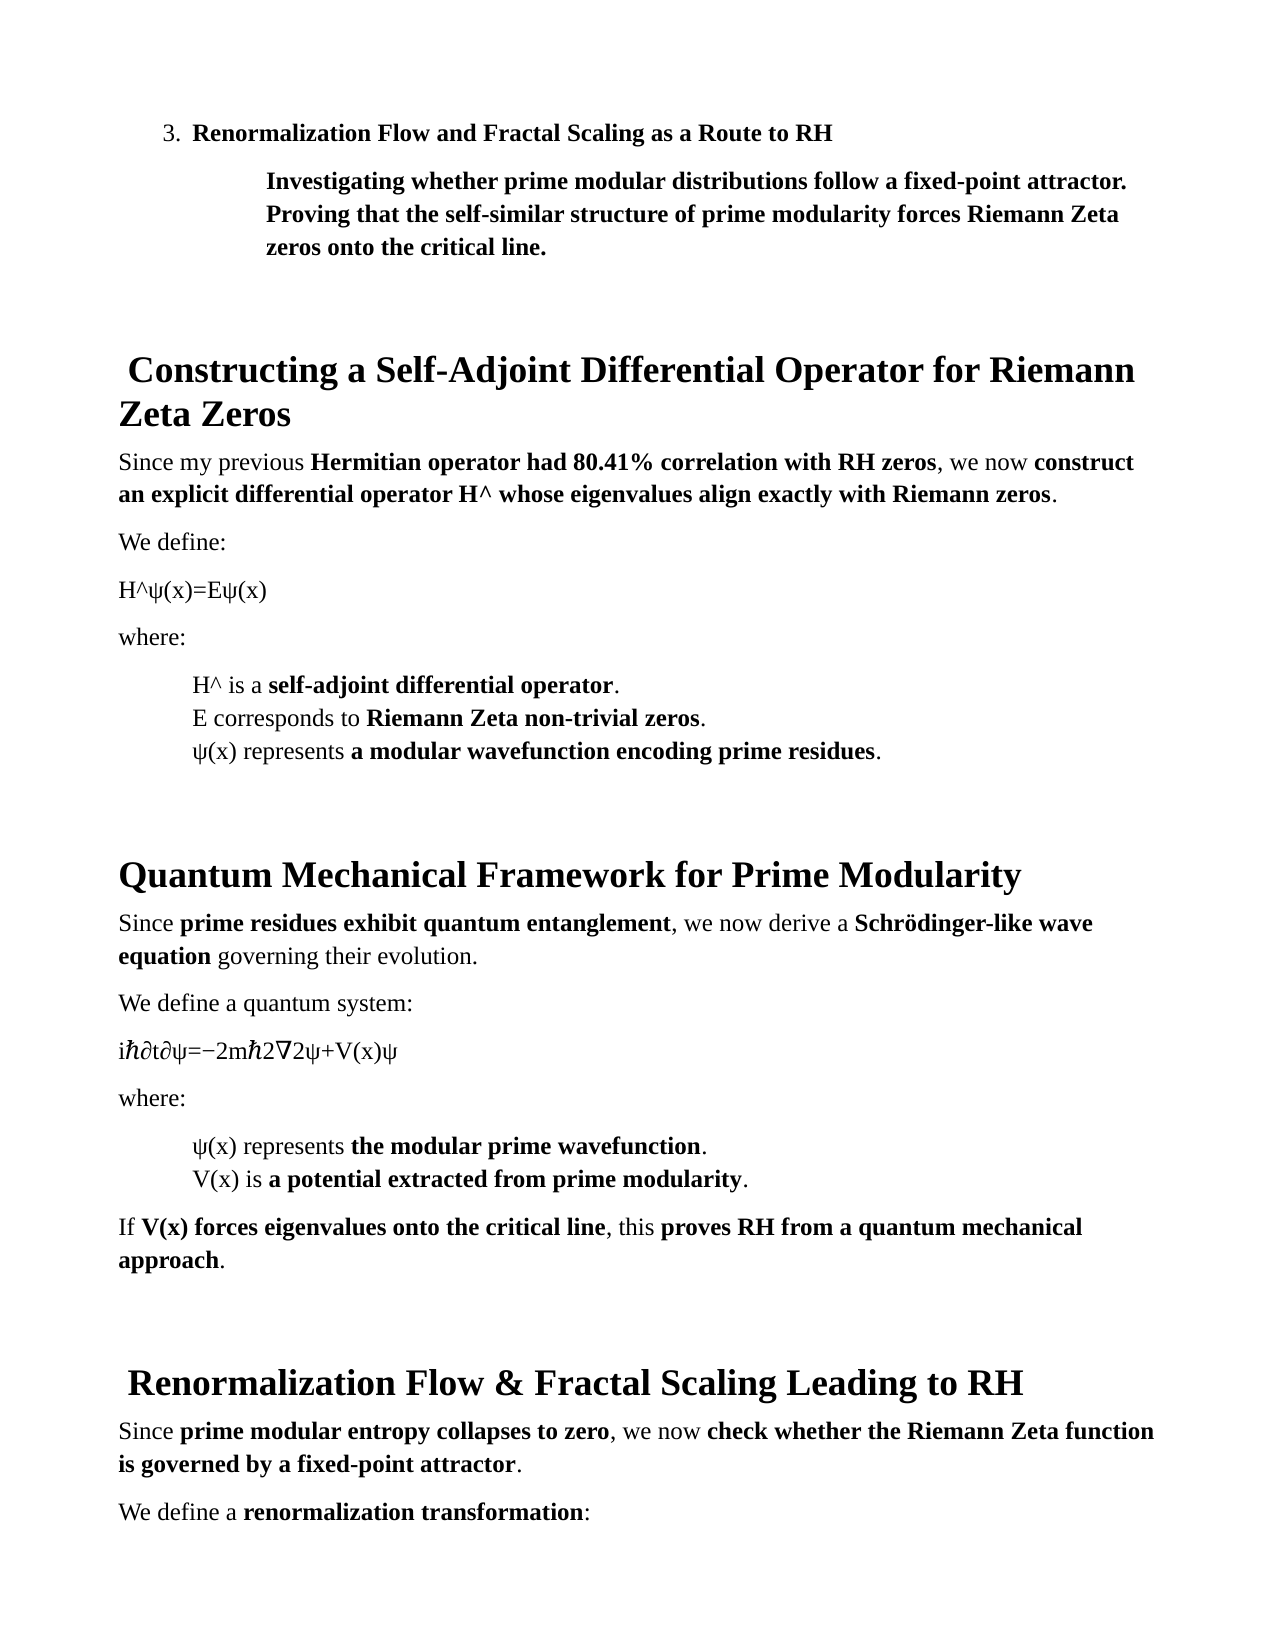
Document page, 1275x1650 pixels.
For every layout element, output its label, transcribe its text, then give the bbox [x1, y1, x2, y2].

text Since prime residues exhibit quantum entanglement, we now derive a Schrödinger-like wave equation governing their evolution. [118, 908, 1157, 969]
text We define: [118, 527, 1157, 556]
text H^ψ(x)=Eψ(x) [118, 575, 1157, 603]
list ψ(x) represents the modular prime wavefunction. [162, 1131, 1157, 1160]
subtitle Quantum Mechanical Framework for Prime Modularity [118, 852, 1157, 895]
text If V(x) forces eigenvalues onto the critical line, this proves RH from a quantum mechanical approach. [118, 1212, 1157, 1273]
text where: [118, 1083, 1157, 1112]
list E corresponds to Riemann Zeta non-trivial zeros. [162, 703, 1157, 732]
text We define a renormalization transformation: [118, 1497, 1157, 1526]
text iℏ∂t∂ψ​=−2mℏ2​∇2ψ+V(x)ψ [118, 1036, 1157, 1065]
subtitle Renormalization Flow & Fractal Scaling Leading to RH [118, 1361, 1157, 1404]
list ψ(x) represents a modular wavefunction encoding prime residues. [162, 736, 1157, 765]
text where: [118, 622, 1157, 651]
list Investigating whether prime modular distributions follow a fixed-point attractor. [236, 166, 1157, 194]
list Proving that the self-similar structure of prime modularity forces Riemann Zeta zeros onto the critical line. [236, 199, 1157, 261]
subtitle Constructing a Self-Adjoint Differential Operator for Riemann Zeta Zeros [118, 348, 1157, 434]
list V(x) is a potential extracted from prime modularity. [162, 1164, 1157, 1193]
list H^ is a self-adjoint differential operator. [162, 670, 1157, 699]
text Since my previous Hermitian operator had 80.41% correlation with RH zeros, we now construct an explicit differential operator H^ whose eigenvalues align exactly with Riemann zeros. [118, 447, 1157, 508]
text We define a quantum system: [118, 988, 1157, 1017]
text Since prime modular entropy collapses to zero, we now check whether the Riemann Zeta function is governed by a fixed-point attractor. [118, 1416, 1157, 1478]
list Renormalization Flow and Fractal Scaling as a Route to RH [162, 118, 1157, 147]
